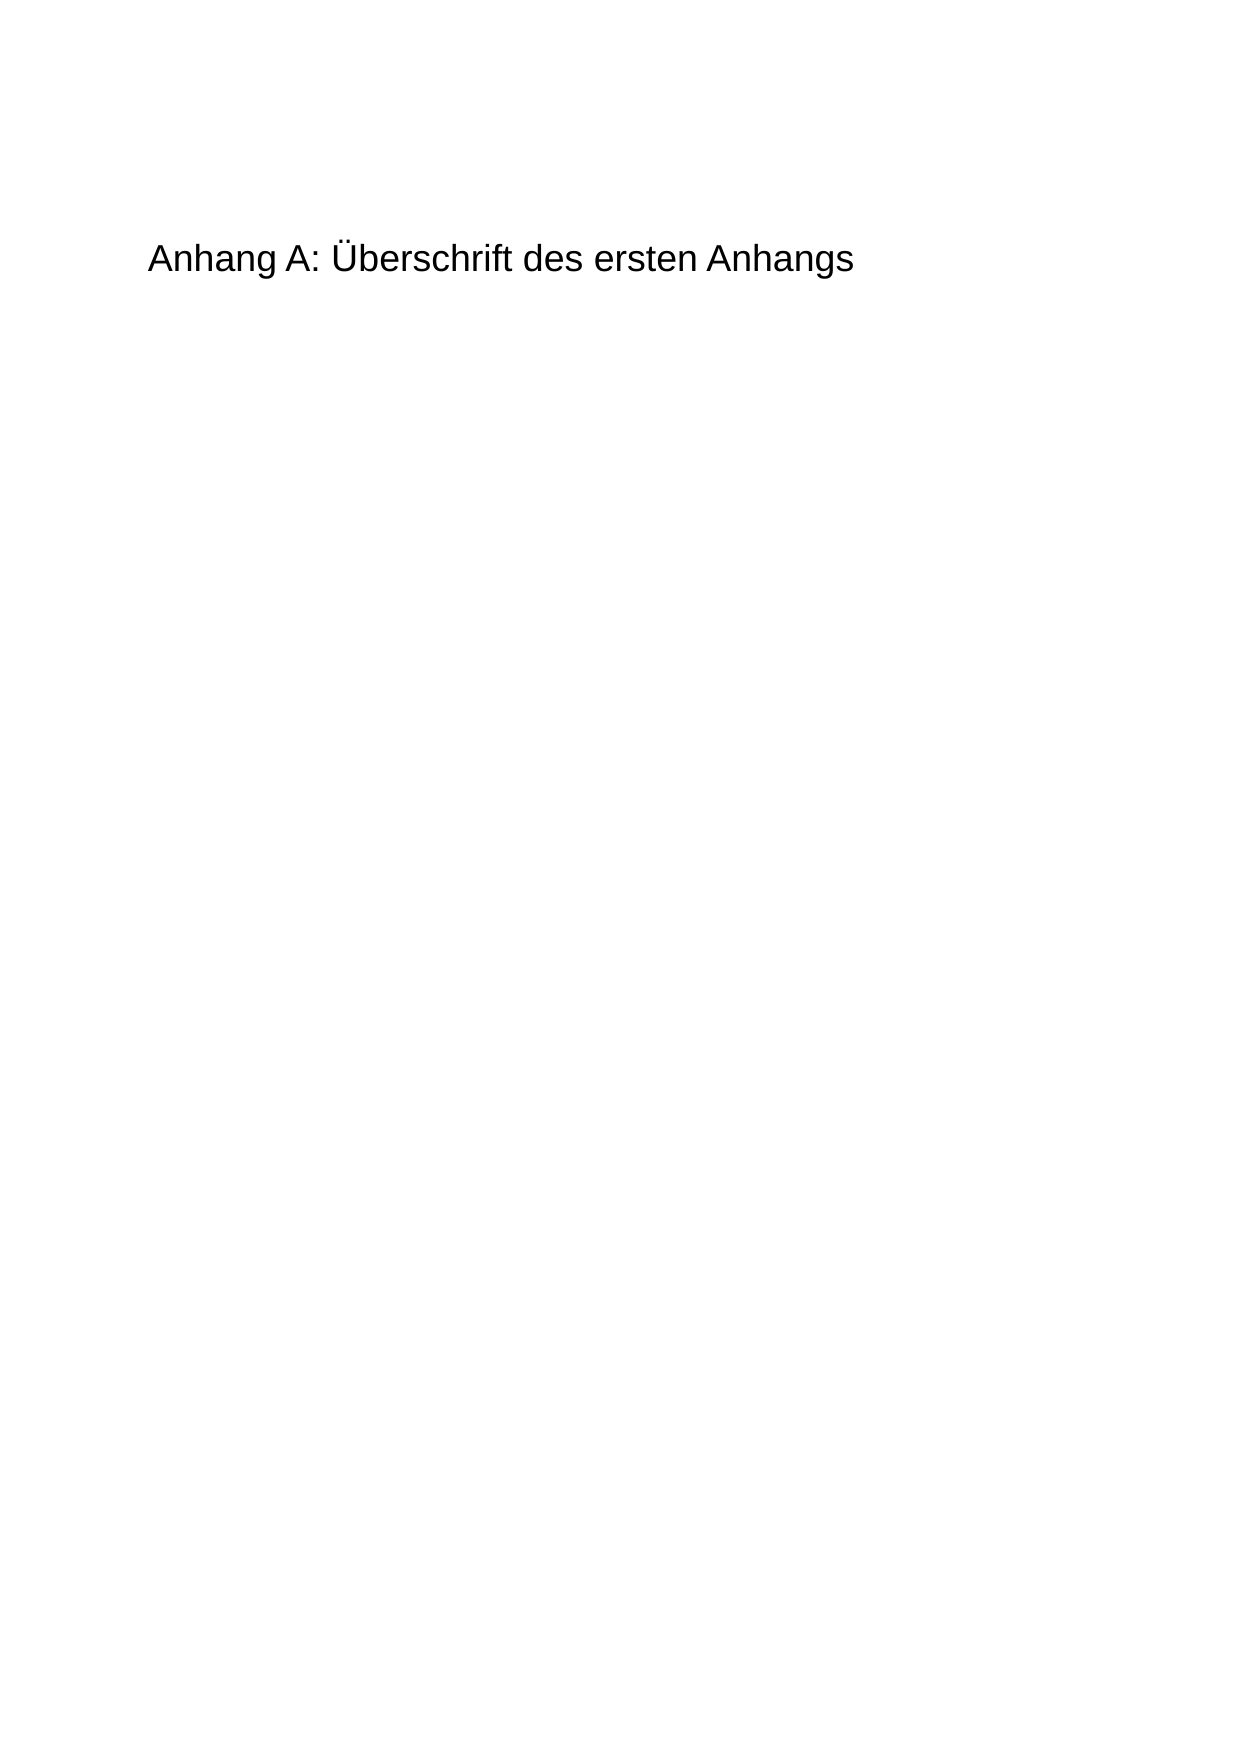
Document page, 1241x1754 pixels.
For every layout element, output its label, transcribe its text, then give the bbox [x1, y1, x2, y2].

text Anhang A: Überschrift des ersten Anhangs [148, 236, 1092, 279]
